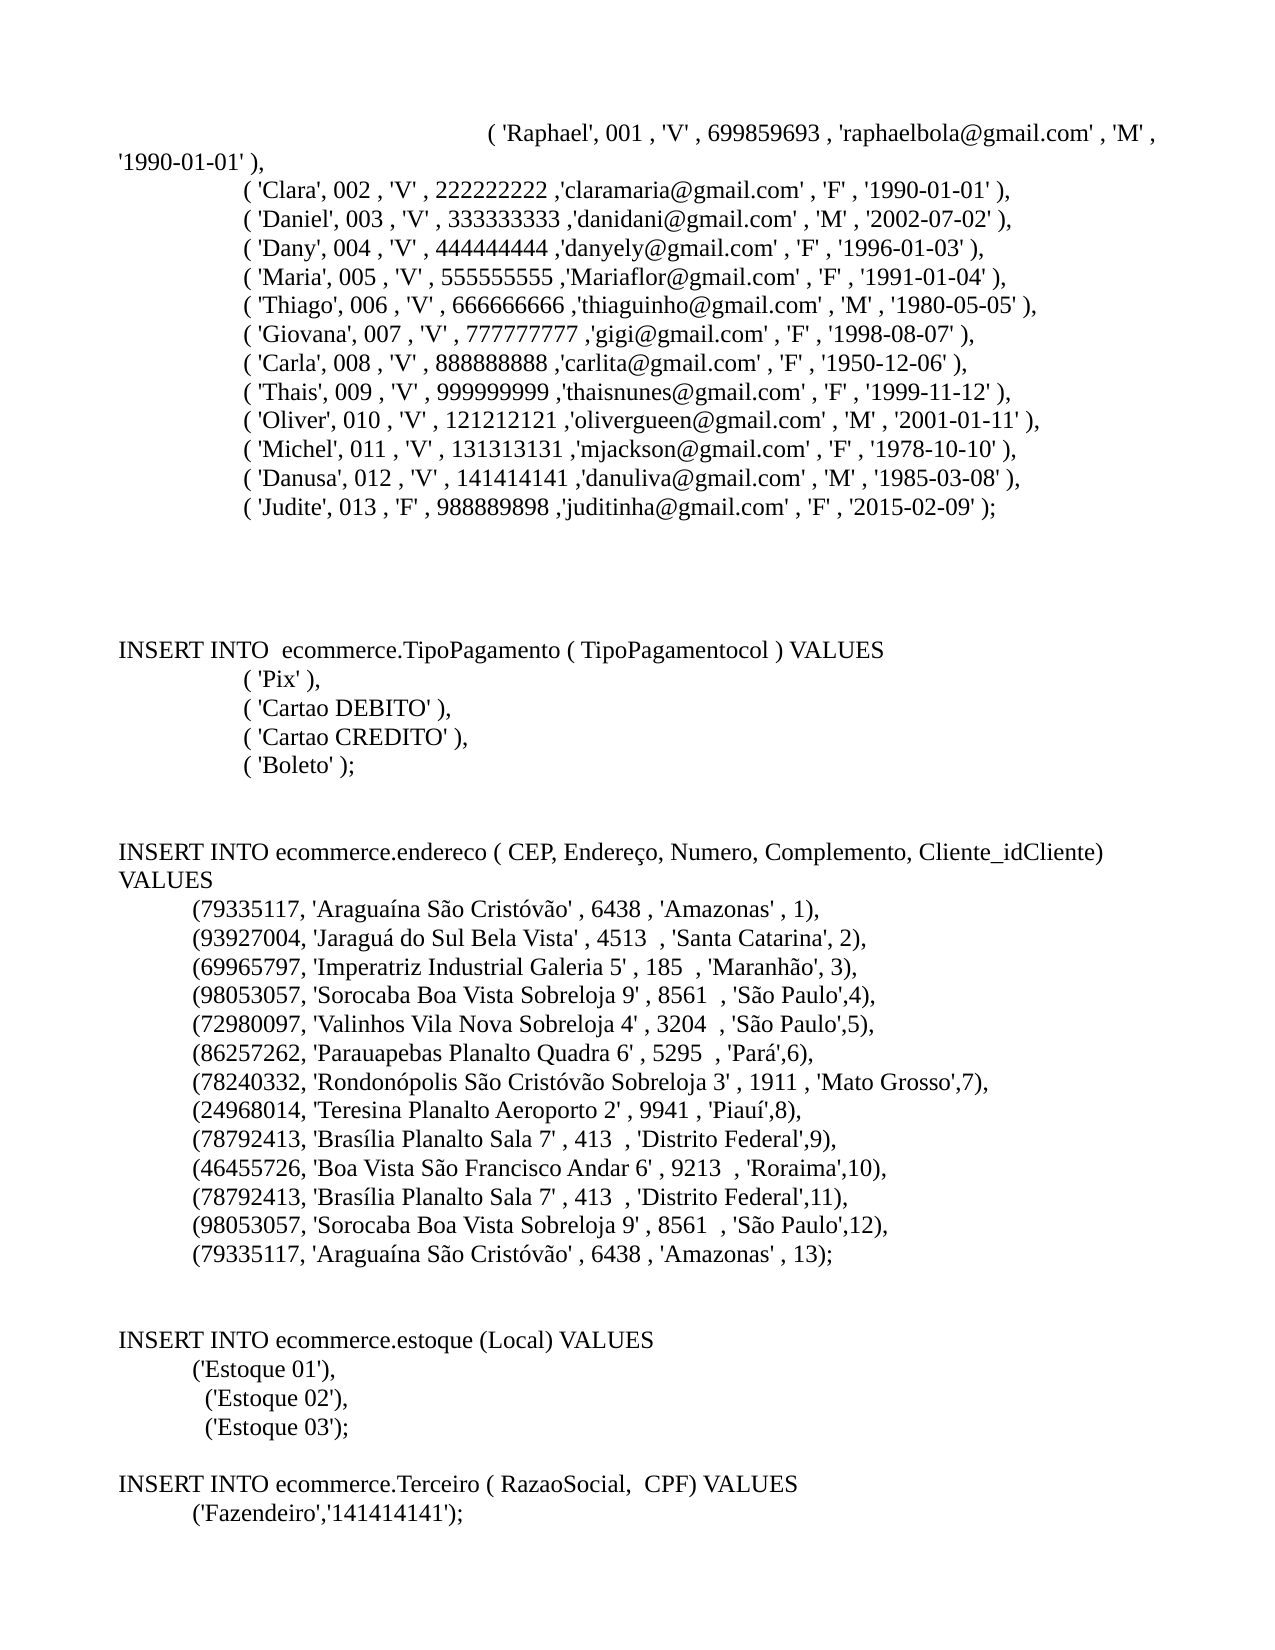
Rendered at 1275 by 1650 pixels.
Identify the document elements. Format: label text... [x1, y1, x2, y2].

text INSERT INTO ecommerce.TipoPagamento ( TipoPagamentocol ) VALUES ( 'Pix' ), ( 'Cartao DEBITO' ), ( 'Cartao CREDITO' ), ( 'Boleto' ); [118, 636, 1157, 779]
text ( 'Raphael', 001 , 'V' , 699859693 , 'raphaelbola@gmail.com' , 'M' , '1990-01-01' ), ( 'Clara', 002 , 'V' , 222222222 ,'claramaria@gmail.com' , 'F' , '1990-01-01' ), ( 'Daniel', 003 , 'V' , 333333333 ,'danidani@gmail.com' , 'M' , '2002-07-02' ), ( 'Dany', 004 , 'V' , 444444444 ,'danyely@gmail.com' , 'F' , '1996-01-03' ), ( 'Maria', 005 , 'V' , 555555555 ,'Mariaflor@gmail.com' , 'F' , '1991-01-04' ), ( 'Thiago', 006 , 'V' , 666666666 ,'thiaguinho@gmail.com' , 'M' , '1980-05-05' ), ( 'Giovana', 007 , 'V' , 777777777 ,'gigi@gmail.com' , 'F' , '1998-08-07' ), ( 'Carla', 008 , 'V' , 888888888 ,'carlita@gmail.com' , 'F' , '1950-12-06' ), ( 'Thais', 009 , 'V' , 999999999 ,'thaisnunes@gmail.com' , 'F' , '1999-11-12' ), ( 'Oliver', 010 , 'V' , 121212121 ,'olivergueen@gmail.com' , 'M' , '2001-01-11' ), ( 'Michel', 011 , 'V' , 131313131 ,'mjackson@gmail.com' , 'F' , '1978-10-10' ), ( 'Danusa', 012 , 'V' , 141414141 ,'danuliva@gmail.com' , 'M' , '1985-03-08' ), ( 'Judite', 013 , 'F' , 988889898 ,'juditinha@gmail.com' , 'F' , '2015-02-09' ); [118, 118, 1157, 549]
text INSERT INTO ecommerce.estoque (Local) VALUES ('Estoque 01'), ('Estoque 02'), ('Estoque 03'); [118, 1326, 1157, 1441]
text INSERT INTO ecommerce.endereco ( CEP, Endereço, Numero, Complemento, Cliente_idCliente) VALUES (79335117, 'Araguaína São Cristóvão' , 6438 , 'Amazonas' , 1), (93927004, 'Jaraguá do Sul Bela Vista' , 4513 , 'Santa Catarina', 2), (69965797, 'Imperatriz Industrial Galeria 5' , 185 , 'Maranhão', 3), (98053057, 'Sorocaba Boa Vista Sobreloja 9' , 8561 , 'São Paulo',4), (72980097, 'Valinhos Vila Nova Sobreloja 4' , 3204 , 'São Paulo',5), (86257262, 'Parauapebas Planalto Quadra 6' , 5295 , 'Pará',6), (78240332, 'Rondonópolis São Cristóvão Sobreloja 3' , 1911 , 'Mato Grosso',7), (24968014, 'Teresina Planalto Aeroporto 2' , 9941 , 'Piauí',8), (78792413, 'Brasília Planalto Sala 7' , 413 , 'Distrito Federal',9), (46455726, 'Boa Vista São Francisco Andar 6' , 9213 , 'Roraima',10), (78792413, 'Brasília Planalto Sala 7' , 413 , 'Distrito Federal',11), (98053057, 'Sorocaba Boa Vista Sobreloja 9' , 8561 , 'São Paulo',12), (79335117, 'Araguaína São Cristóvão' , 6438 , 'Amazonas' , 13); [118, 837, 1157, 1268]
text INSERT INTO ecommerce.Terceiro ( RazaoSocial, CPF) VALUES ('Fazendeiro','141414141'); [118, 1469, 1157, 1527]
